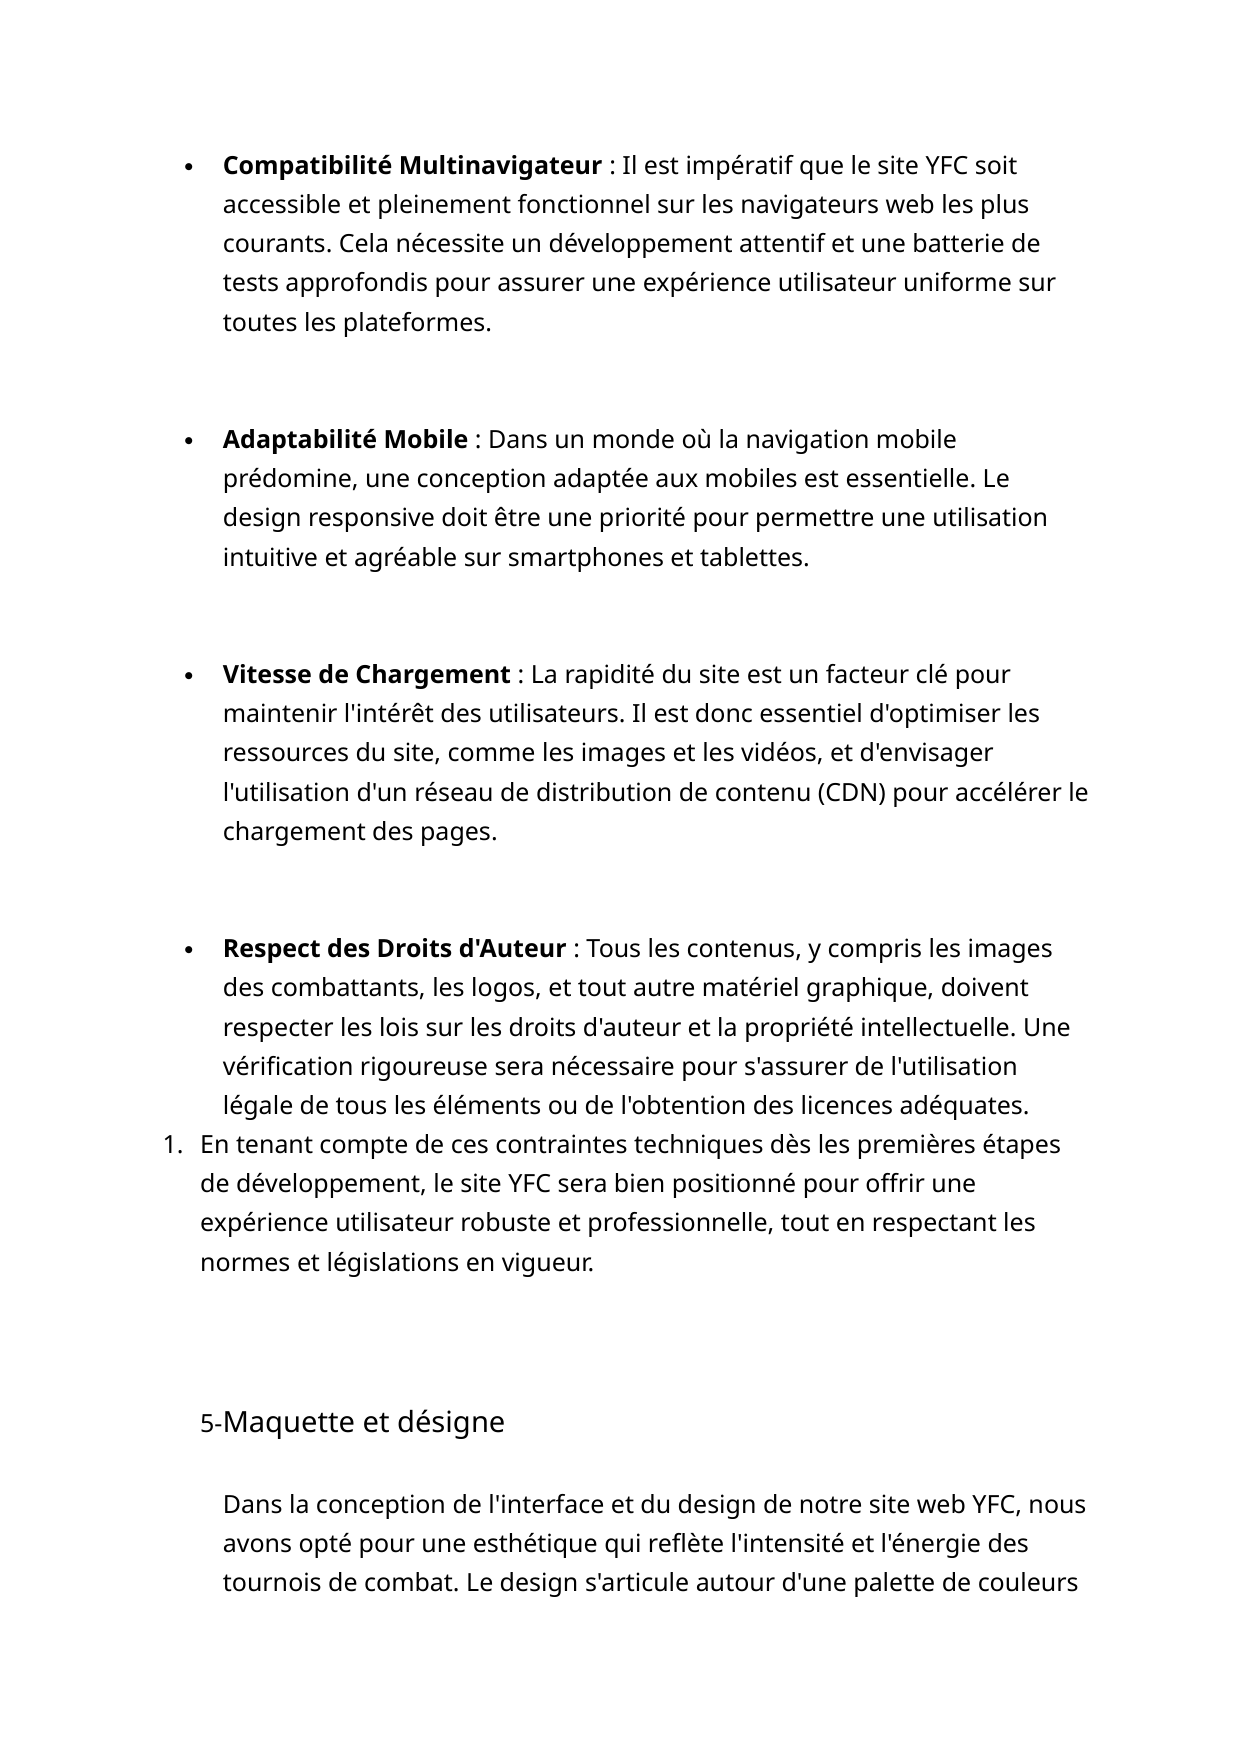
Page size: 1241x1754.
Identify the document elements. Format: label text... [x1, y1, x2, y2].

list Adaptabilité Mobile : Dans un monde où la navigation mobile prédomine, une conception adaptée aux mobiles est essentielle. Le design responsive doit être une priorité pour permettre une utilisation intuitive et agréable sur smartphones et tablettes. [185, 422, 1093, 652]
list Respect des Droits d'Auteur : Tous les contenus, y compris les images des combattants, les logos, et tout autre matériel graphique, doivent respecter les lois sur les droits d'auteur et la propriété intellectuelle. Une vérification rigoureuse sera nécessaire pour s'assurer de l'utilisation légale de tous les éléments ou de l'obtention des licences adéquates. [185, 931, 1093, 1122]
list En tenant compte de ces contraintes techniques dès les premières étapes de développement, le site YFC sera bien positionné pour offrir une expérience utilisateur robuste et professionnelle, tout en respectant les normes et législations en vigueur. 5-Maquette et désigne [162, 1127, 1093, 1441]
list Compatibilité Multinavigateur : Il est impératif que le site YFC soit accessible et pleinement fonctionnel sur les navigateurs web les plus courants. Cela nécessite un développement attentif et une batterie de tests approfondis pour assurer une expérience utilisateur uniforme sur toutes les plateformes. [185, 148, 1093, 417]
list Vitesse de Chargement : La rapidité du site est un facteur clé pour maintenir l'intérêt des utilisateurs. Il est donc essentiel d'optimiser les ressources du site, comme les images et les vidéos, et d'envisager l'utilisation d'un réseau de distribution de contenu (CDN) pour accélérer le chargement des pages. [185, 657, 1093, 926]
list Dans la conception de l'interface et du design de notre site web YFC, nous avons opté pour une esthétique qui reflète l'intensité et l'énergie des tournois de combat. Le design s'articule autour d'une palette de couleurs [223, 1447, 1093, 1599]
